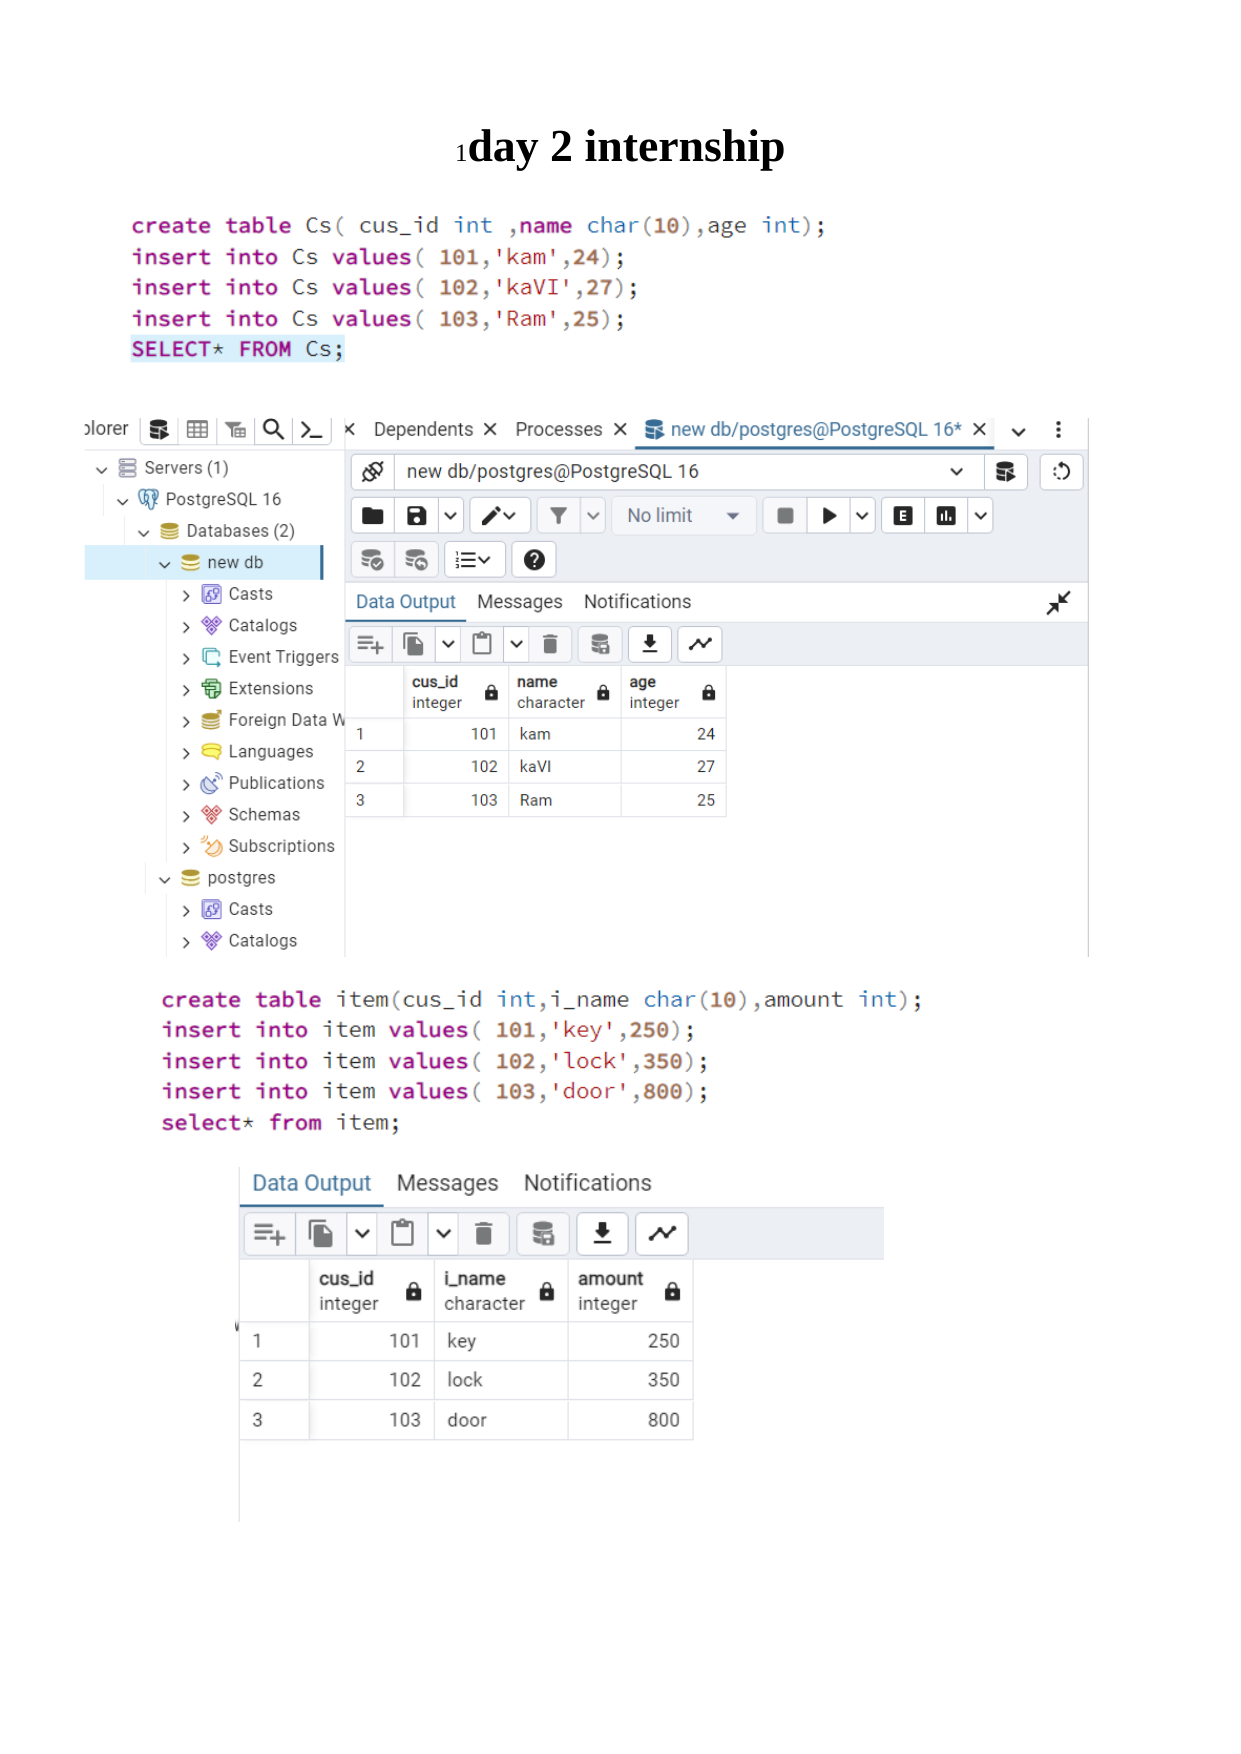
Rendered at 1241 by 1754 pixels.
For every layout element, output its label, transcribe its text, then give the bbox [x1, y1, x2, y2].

picture [157, 983, 1071, 1141]
text 1day 2 internship [118, 118, 1122, 171]
picture [127, 210, 1020, 365]
picture [235, 1167, 884, 1522]
picture [84, 418, 1089, 957]
